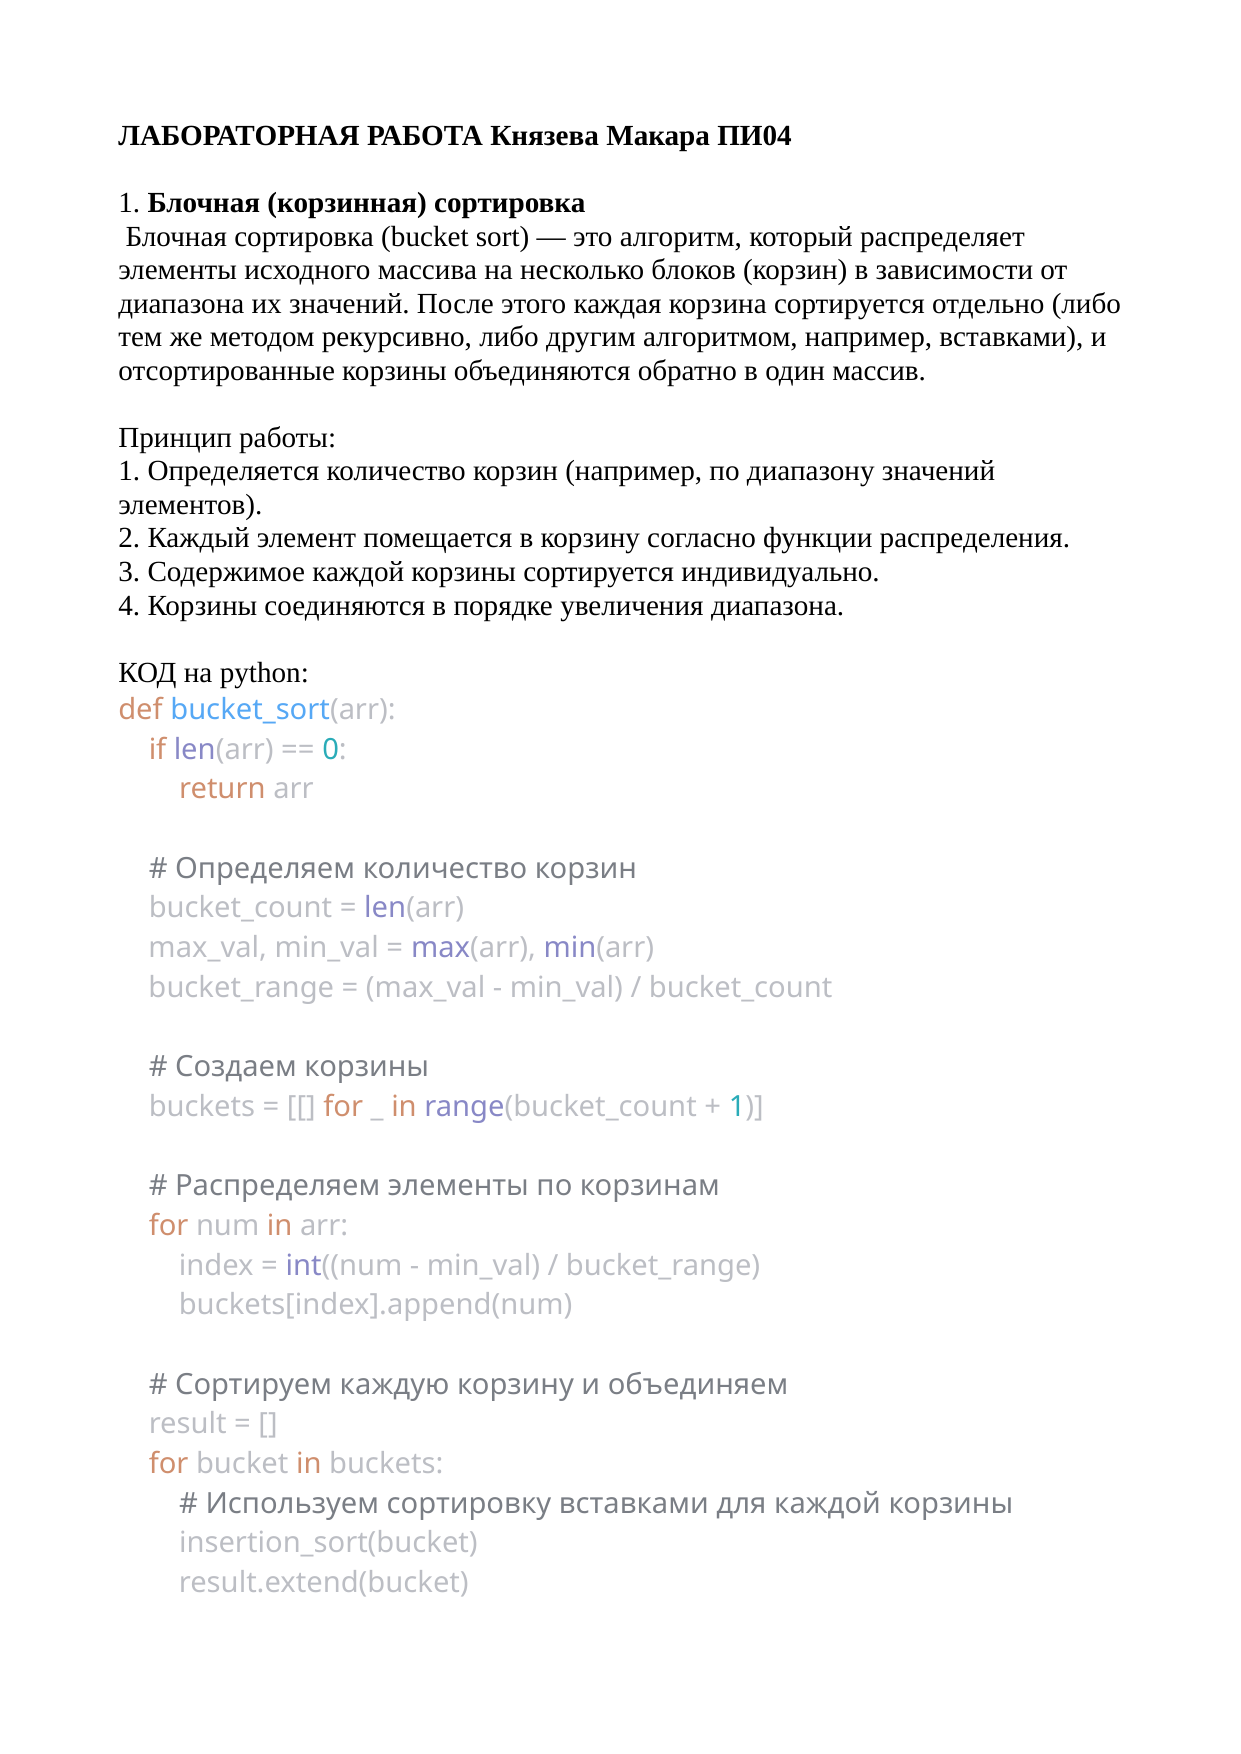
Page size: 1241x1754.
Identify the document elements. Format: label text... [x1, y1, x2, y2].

text 1. Определяется количество корзин (например, по диапазону значений элементов). [118, 453, 1122, 521]
text ЛАБОРАТОРНАЯ РАБОТА Князева Макара ПИ04 [118, 118, 1122, 152]
text КОД на python: def bucket_sort(arr): if len(arr) == 0: return arr # Определяем количество корзин bucket_count = len(arr) max_val, min_val = max(arr), min(arr) bucket_range = (max_val - min_val) / bucket_count # Создаем корзины buckets = [[] for _ in range(bucket_count + 1)] # Распределяем элементы по корзинам for num in arr: index = int((num - min_val) / bucket_range) buckets[index].append(num) # Сортируем каждую корзину и объединяем result = [] for bucket in buckets: # Используем сортировку вставками для каждой корзины insertion_sort(bucket) result.extend(bucket) [118, 655, 1122, 1601]
text 2. Каждый элемент помещается в корзину согласно функции распределения. [118, 521, 1122, 554]
text 4. Корзины соединяются в порядке увеличения диапазона. [118, 588, 1122, 621]
text 1. Блочная (корзинная) сортировка [118, 152, 1122, 219]
text 3. Содержимое каждой корзины сортируется индивидуально. [118, 554, 1122, 588]
text Блочная сортировка (bucket sort) — это алгоритм, который распределяет элементы исходного массива на несколько блоков (корзин) в зависимости от диапазона их значений. После этого каждая корзина сортируется отдельно (либо тем же методом рекурсивно, либо другим алгоритмом, например, вставками), и отсортированные корзины объединяются обратно в один массив. [118, 219, 1122, 386]
text Принцип работы: [118, 386, 1122, 453]
